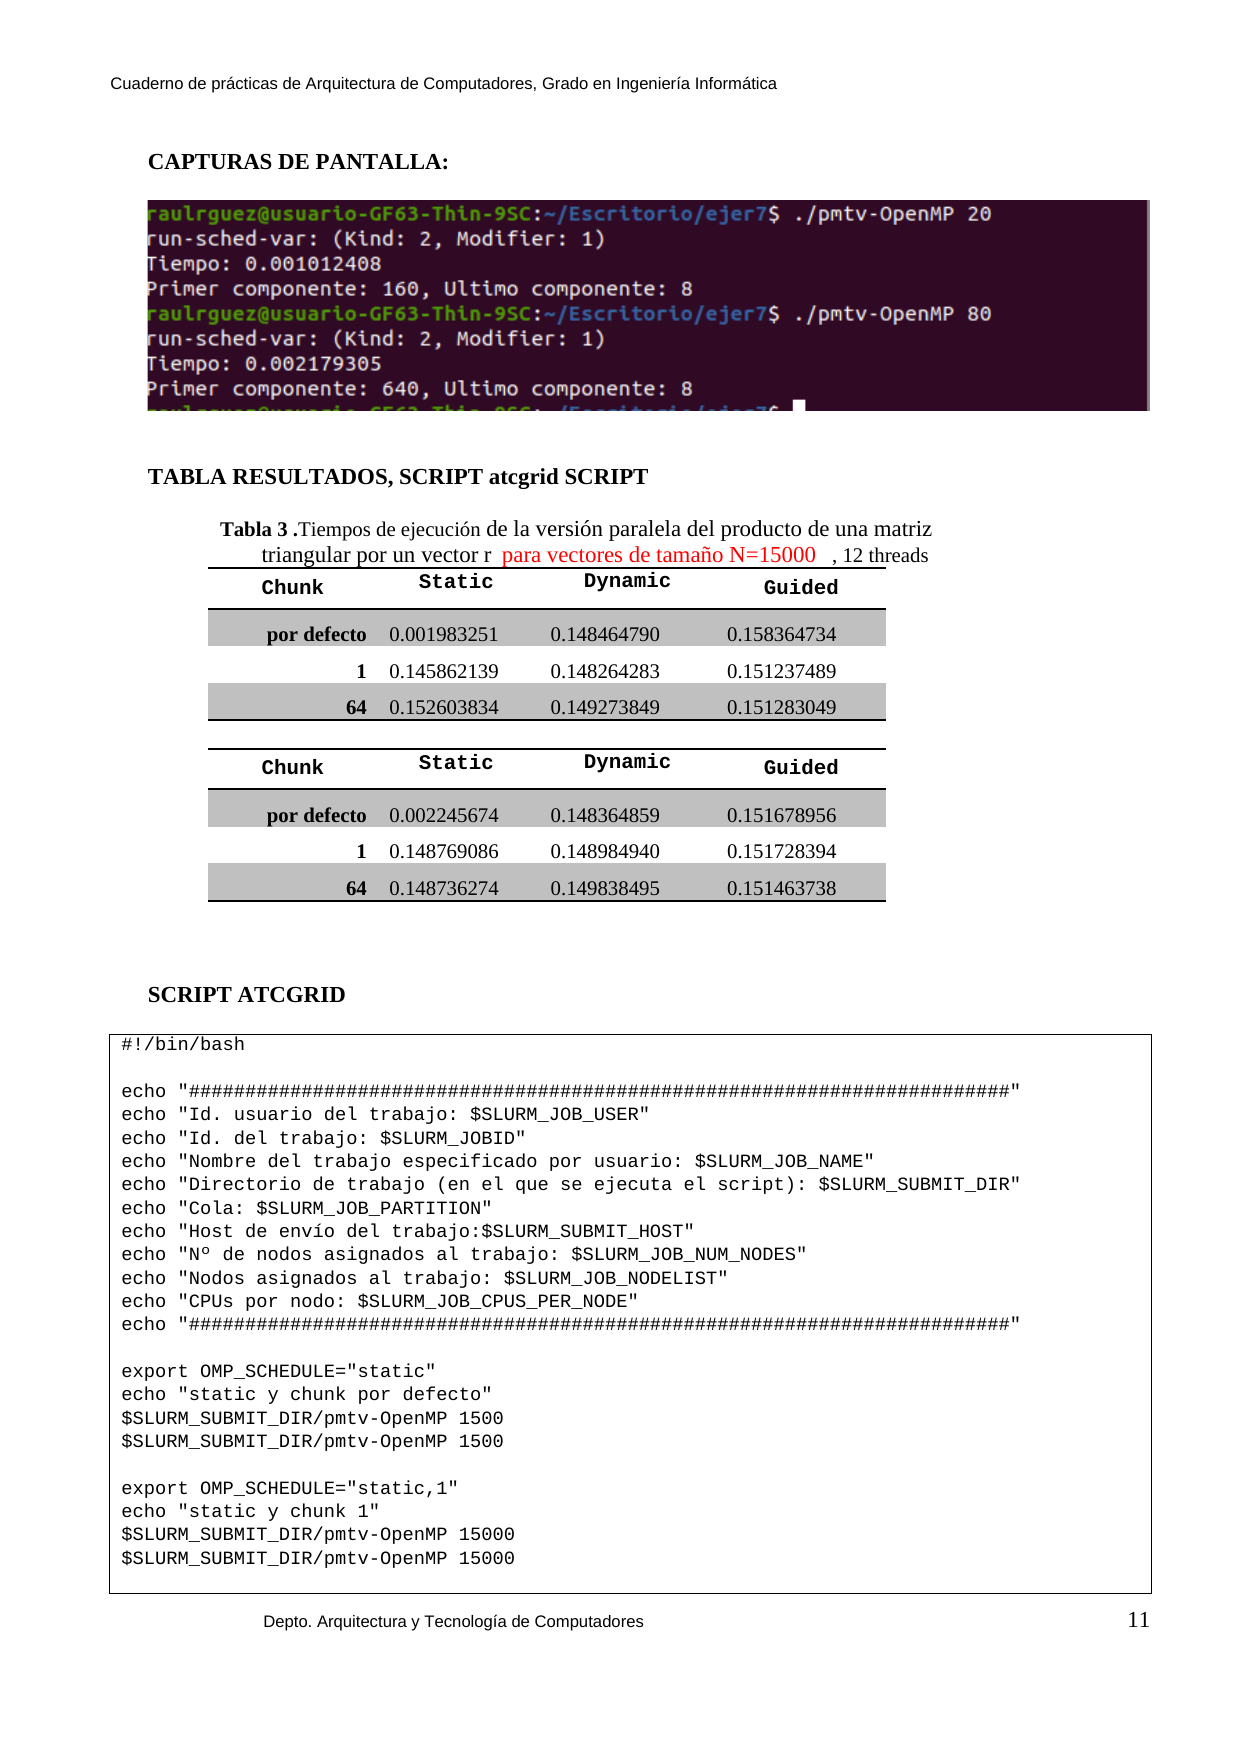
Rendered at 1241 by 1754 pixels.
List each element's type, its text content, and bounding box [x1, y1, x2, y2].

table_cell 0.151283049 [716, 683, 886, 719]
table_cell 0.151678956 [716, 790, 886, 827]
table_cell 1 [208, 827, 378, 863]
picture [147, 200, 1150, 411]
table_cell 0.151728394 [716, 827, 886, 863]
text CAPTURAS DE PANTALLA: [148, 148, 1150, 174]
table_cell 0.002245674 [378, 790, 539, 827]
table_header Guided [716, 750, 886, 788]
table_cell 0.001983251 [378, 610, 539, 646]
table_header Static [378, 750, 539, 788]
table_cell 0.145862139 [378, 646, 539, 683]
table_cell por defecto [208, 610, 378, 646]
table_cell 1 [208, 646, 378, 683]
table_cell 64 [208, 683, 378, 719]
table_header Tiempos de ejecución de la versión paralela del producto de una matriz triangular por un vector r para vectores de tamaño N=15000 , 12 threads [110, 490, 967, 567]
table_cell 0.148464790 [539, 610, 716, 646]
table_cell 0.148984940 [539, 827, 716, 863]
table_header [110, 748, 967, 928]
table_cell 64 [208, 863, 378, 900]
table_header Dynamic [539, 569, 716, 608]
table_header Chunk [208, 750, 378, 788]
table_header Chunk [208, 569, 378, 608]
table_cell 0.148769086 [378, 827, 539, 863]
table_cell 0.152603834 [378, 683, 539, 719]
table_cell 0.149273849 [539, 683, 716, 719]
table_cell 0.148264283 [539, 646, 716, 683]
table_header Guided [716, 569, 886, 608]
table_header #!/bin/bash echo "#########################################################################" echo "Id. usuario del trabajo: $SLURM_JOB_USER" echo "Id. del trabajo: $SLURM_JOBID" echo "Nombre del trabajo especificado por usuario: $SLURM_JOB_NAME" echo "Directorio de trabajo (en el que se ejecuta el script): $SLURM_SUBMIT_DIR" echo "Cola: $SLURM_JOB_PARTITION" echo "Host de envío del trabajo:$SLURM_SUBMIT_HOST" echo "Nº de nodos asignados al trabajo: $SLURM_JOB_NUM_NODES" echo "Nodos asignados al trabajo: $SLURM_JOB_NODELIST" echo "CPUs por nodo: $SLURM_JOB_CPUS_PER_NODE" echo "#########################################################################" export OMP_SCHEDULE="static" echo "static y chunk por defecto" $SLURM_SUBMIT_DIR/pmtv-OpenMP 1500 $SLURM_SUBMIT_DIR/pmtv-OpenMP 1500 export OMP_SCHEDULE="static,1" echo "static y chunk 1" $SLURM_SUBMIT_DIR/pmtv-OpenMP 15000 $SLURM_SUBMIT_DIR/pmtv-OpenMP 15000 [110, 1035, 1151, 1593]
table_header Static [378, 569, 539, 608]
table_cell [110, 567, 967, 748]
table_cell 0.151237489 [716, 646, 886, 683]
table_cell 0.149838495 [539, 863, 716, 900]
table_cell 0.151463738 [716, 863, 886, 900]
text TABLA RESULTADOS, SCRIPT atcgrid SCRIPT [148, 463, 1150, 489]
table_cell por defecto [208, 790, 378, 827]
table_header Dynamic [539, 750, 716, 788]
table_cell 0.148736274 [378, 863, 539, 900]
text SCRIPT ATCGRID [148, 981, 1150, 1008]
table_cell 0.158364734 [716, 610, 886, 646]
table_cell 0.148364859 [539, 790, 716, 827]
